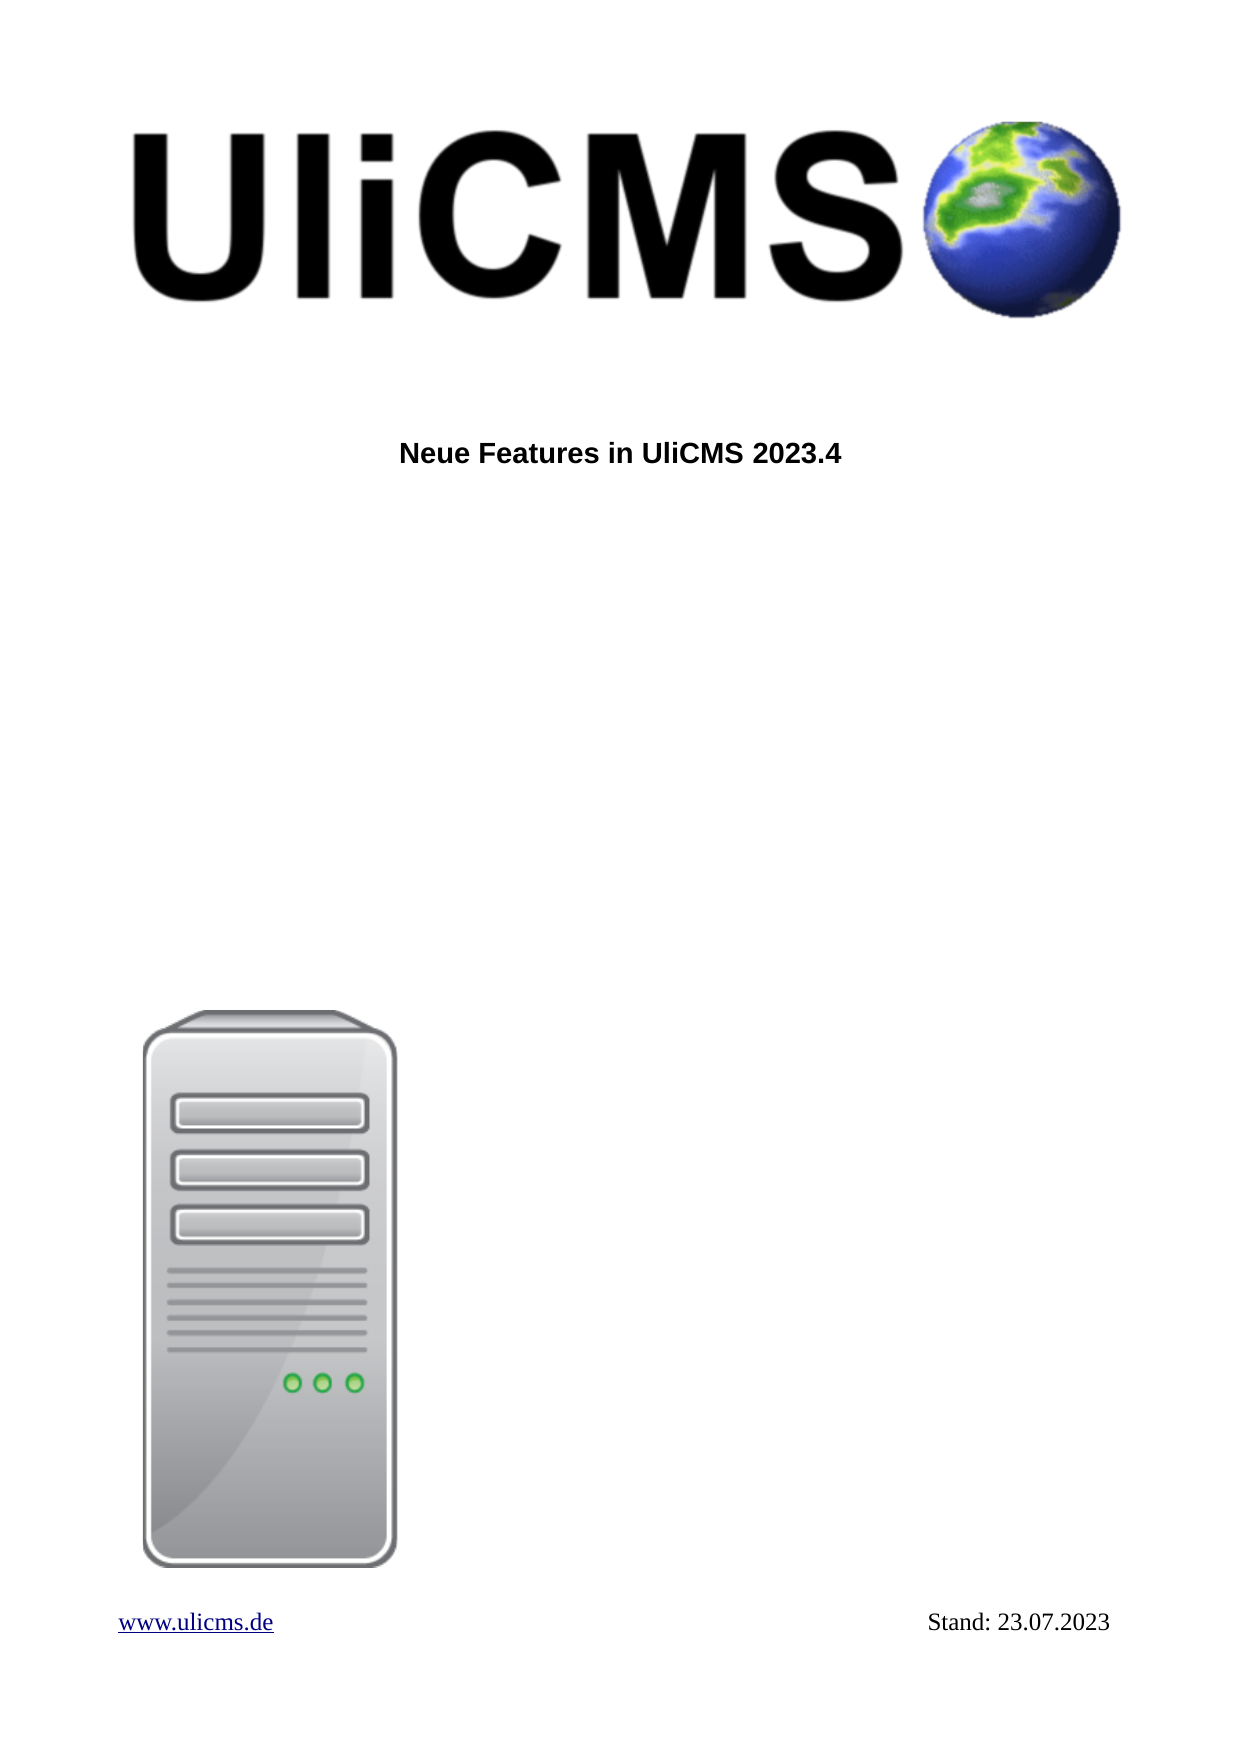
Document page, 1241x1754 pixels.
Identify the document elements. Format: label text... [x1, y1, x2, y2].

picture [118, 118, 1123, 326]
subtitle Neue Features in UliCMS 2023.4 [118, 436, 1122, 470]
picture [142, 1010, 398, 1568]
